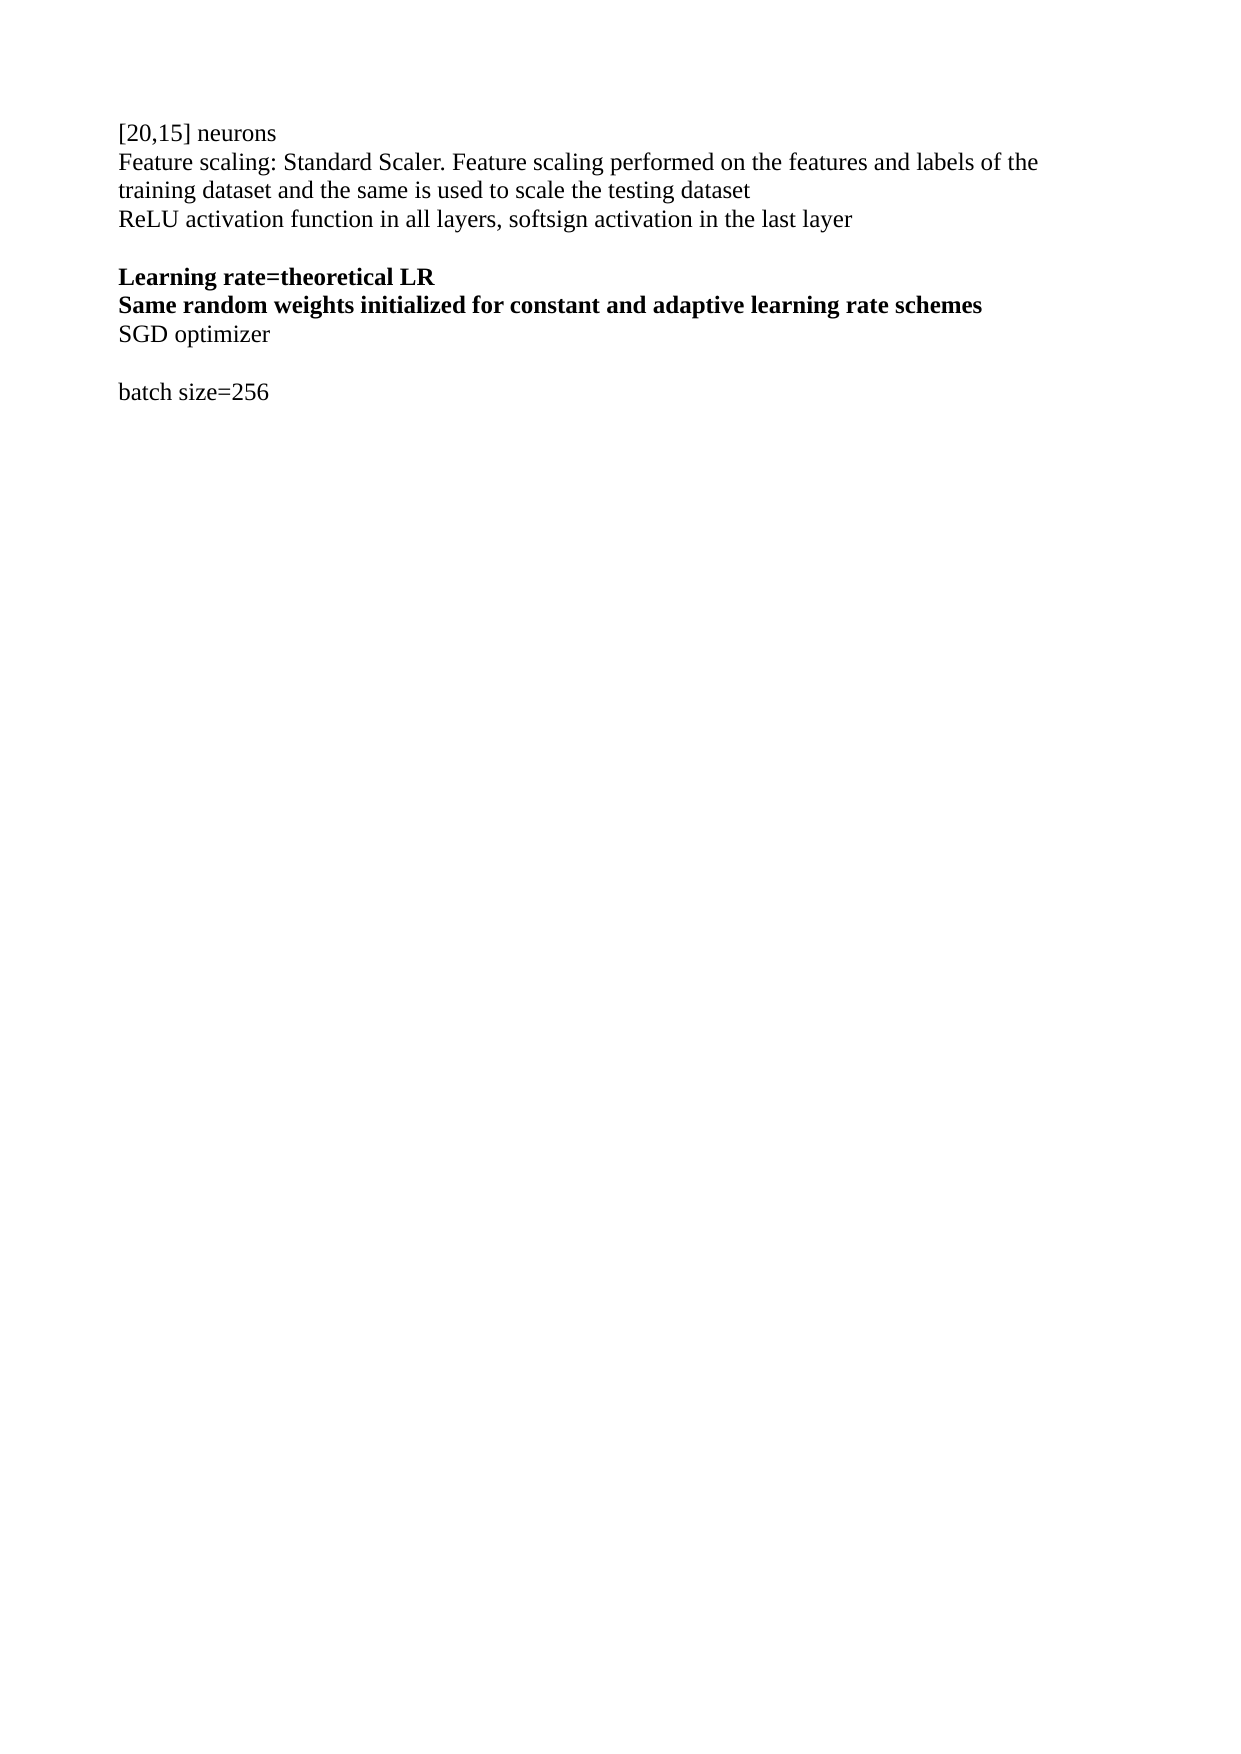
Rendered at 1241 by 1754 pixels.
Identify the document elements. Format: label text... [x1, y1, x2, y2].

text Feature scaling: Standard Scaler. Feature scaling performed on the features and labels of the training dataset and the same is used to scale the testing dataset [118, 147, 1122, 204]
text Same random weights initialized for constant and adaptive learning rate schemes [118, 291, 1122, 319]
text [20,15] neurons [118, 118, 1122, 147]
text SGD optimizer [118, 319, 1122, 348]
text ReLU activation function in all layers, softsign activation in the last layer [118, 204, 1122, 233]
text Learning rate=theoretical LR [118, 262, 1122, 291]
text batch size=256 [118, 377, 1122, 406]
